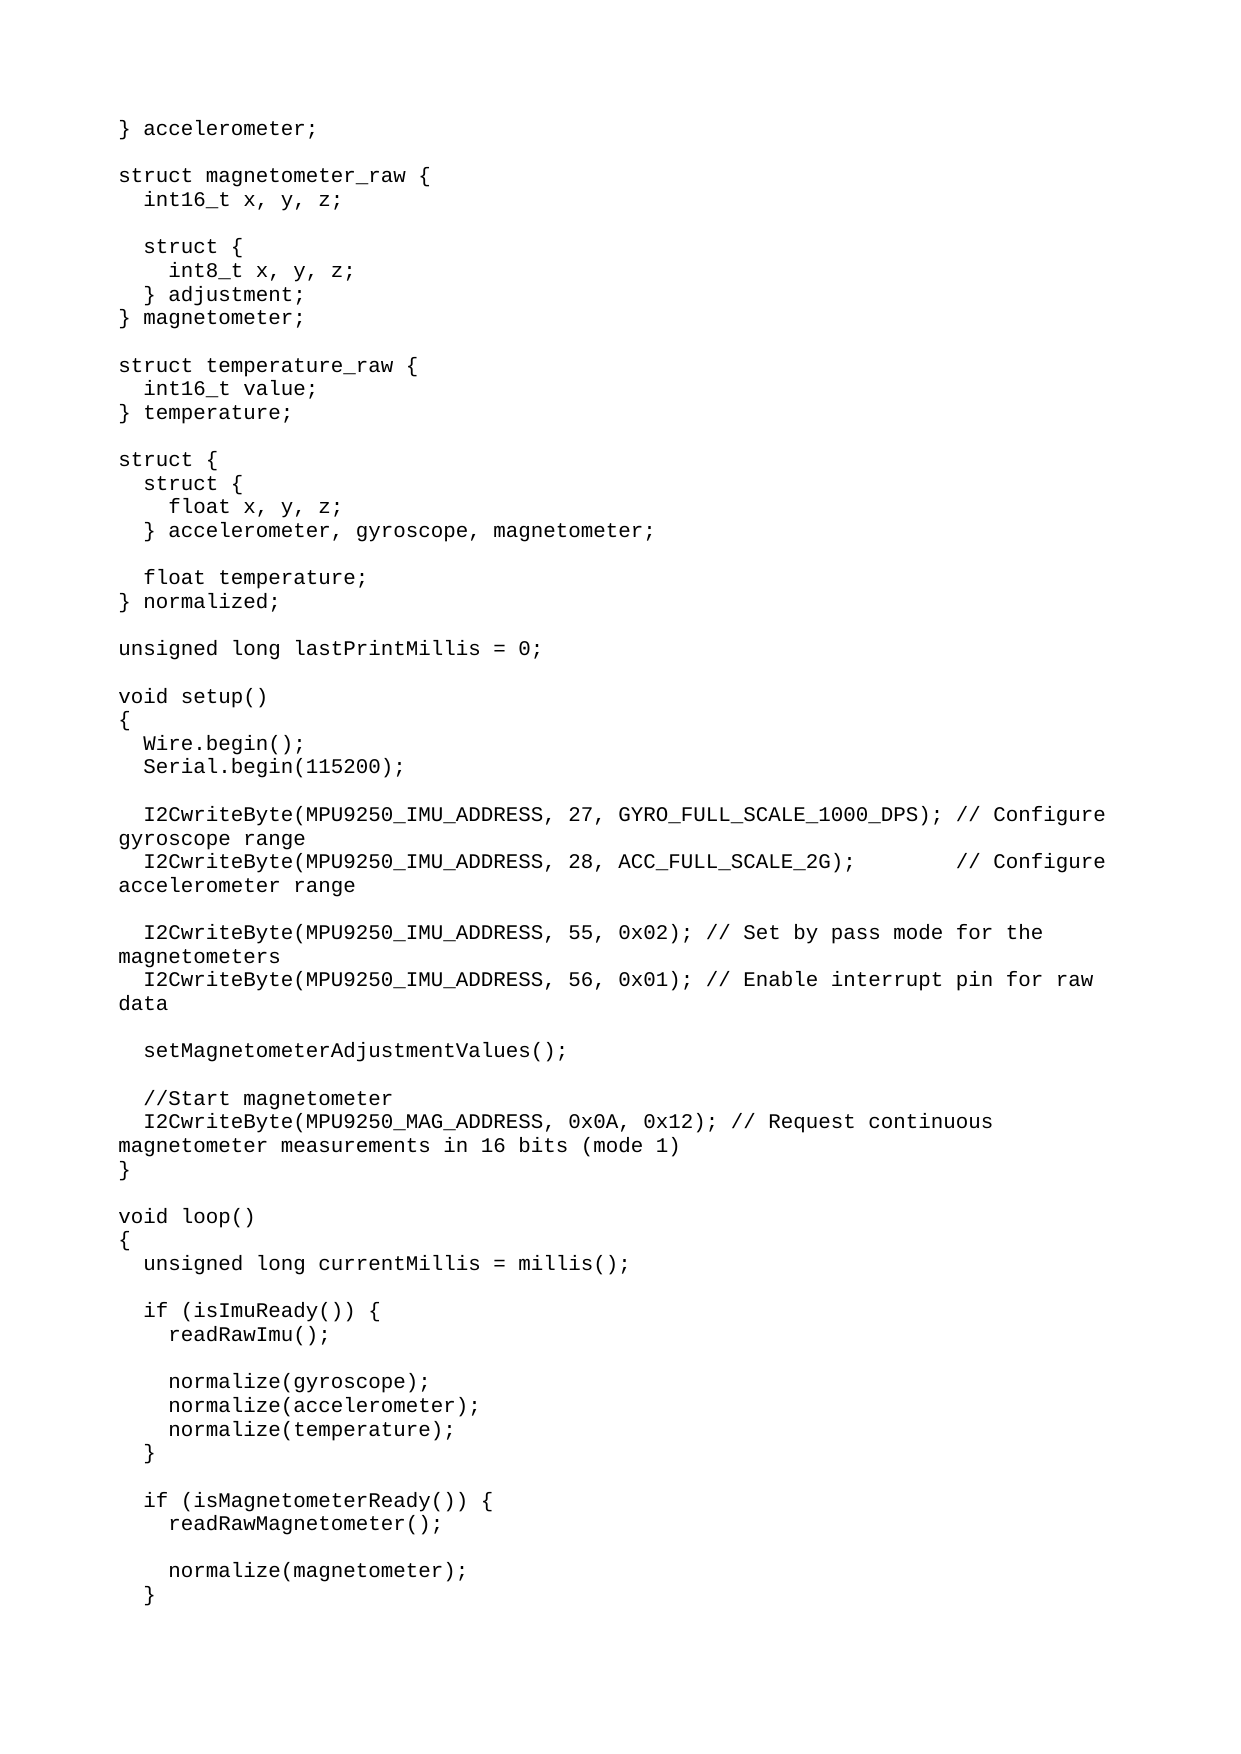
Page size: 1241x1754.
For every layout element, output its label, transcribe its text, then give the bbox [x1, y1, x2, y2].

text struct temperature_raw { [118, 354, 1122, 378]
text } [118, 1584, 1122, 1608]
text struct { [118, 473, 1122, 496]
text Wire.begin(); [118, 733, 1122, 757]
text } [118, 1442, 1122, 1466]
text normalize(gyroscope); [118, 1371, 1122, 1395]
text void setup() [118, 686, 1122, 709]
text normalize(accelerometer); [118, 1395, 1122, 1419]
text } normalized; [118, 591, 1122, 615]
text //Start magnetometer [118, 1088, 1122, 1111]
text } magnetometer; [118, 307, 1122, 331]
text struct { [118, 236, 1122, 260]
text setMagnetometerAdjustmentValues(); [118, 1040, 1122, 1064]
text I2CwriteByte(MPU9250_IMU_ADDRESS, 27, GYRO_FULL_SCALE_1000_DPS); // Configure gyroscope range [118, 804, 1122, 851]
text if (isImuReady()) { [118, 1300, 1122, 1324]
text I2CwriteByte(MPU9250_IMU_ADDRESS, 56, 0x01); // Enable interrupt pin for raw data [118, 969, 1122, 1017]
text } [118, 1158, 1122, 1182]
text } accelerometer, gyroscope, magnetometer; [118, 520, 1122, 544]
text float x, y, z; [118, 496, 1122, 520]
text struct magnetometer_raw { [118, 165, 1122, 189]
text I2CwriteByte(MPU9250_IMU_ADDRESS, 28, ACC_FULL_SCALE_2G); // Configure accelerometer range [118, 851, 1122, 898]
text Serial.begin(115200); [118, 757, 1122, 780]
text normalize(magnetometer); [118, 1561, 1122, 1584]
text } adjustment; [118, 284, 1122, 307]
text unsigned long lastPrintMillis = 0; [118, 638, 1122, 662]
text { [118, 1229, 1122, 1253]
text void loop() [118, 1206, 1122, 1229]
text readRawMagnetometer(); [118, 1513, 1122, 1537]
text float temperature; [118, 567, 1122, 591]
text { [118, 709, 1122, 733]
text readRawImu(); [118, 1324, 1122, 1348]
text int16_t x, y, z; [118, 189, 1122, 213]
text } temperature; [118, 402, 1122, 426]
text int16_t value; [118, 378, 1122, 402]
text int8_t x, y, z; [118, 260, 1122, 284]
text unsigned long currentMillis = millis(); [118, 1253, 1122, 1277]
text I2CwriteByte(MPU9250_IMU_ADDRESS, 55, 0x02); // Set by pass mode for the magnetometers [118, 922, 1122, 969]
text } accelerometer; [118, 118, 1122, 142]
text struct { [118, 449, 1122, 473]
text I2CwriteByte(MPU9250_MAG_ADDRESS, 0x0A, 0x12); // Request continuous magnetometer measurements in 16 bits (mode 1) [118, 1111, 1122, 1158]
text normalize(temperature); [118, 1419, 1122, 1442]
text if (isMagnetometerReady()) { [118, 1489, 1122, 1513]
